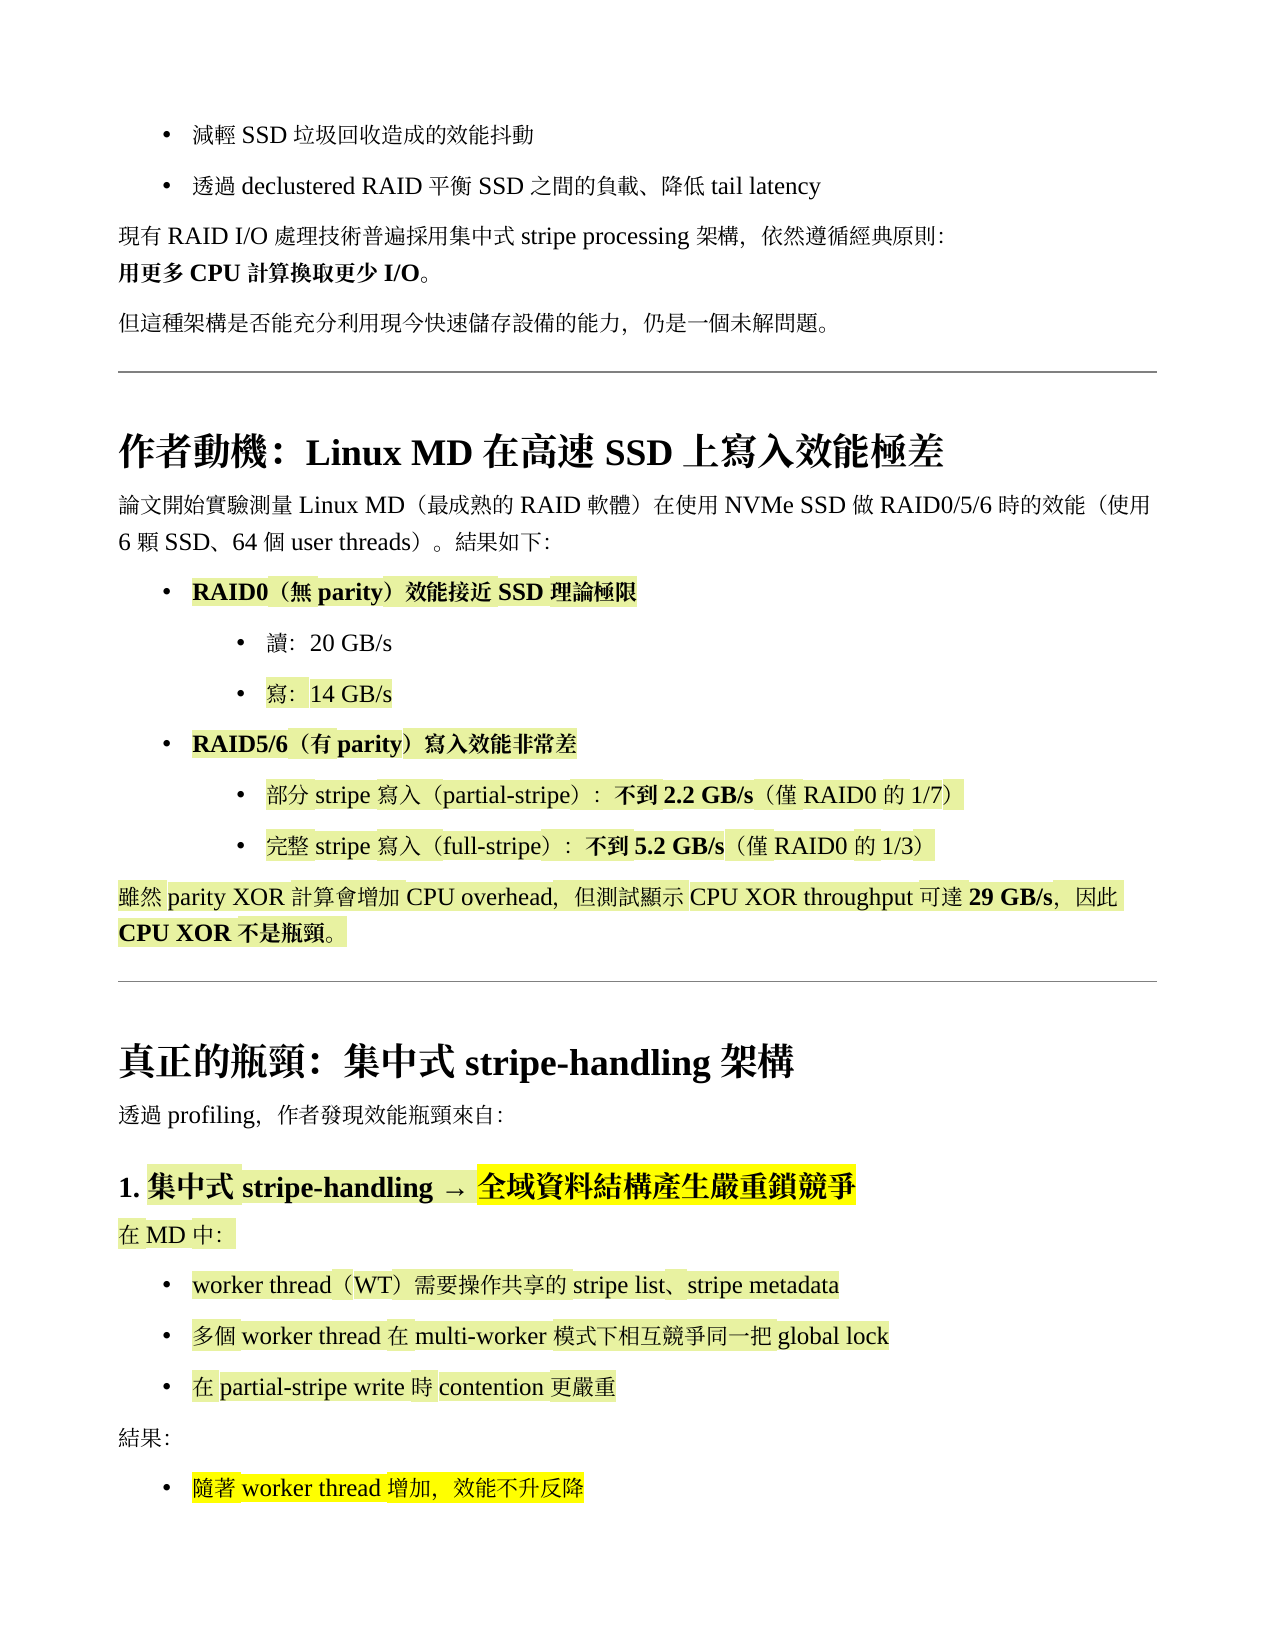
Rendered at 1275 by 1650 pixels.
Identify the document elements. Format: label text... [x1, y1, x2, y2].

subtitle 真正的瓶頸：集中式 stripe-handling 架構 [118, 1032, 1157, 1086]
subtitle 1. 集中式 stripe-handling → 全域資料結構產生嚴重鎖競爭 [118, 1163, 1157, 1205]
list 在 partial-stripe write 時 contention 更嚴重 [162, 1370, 1157, 1402]
list 讀：20 GB/s [236, 626, 1157, 658]
text 結果： [118, 1421, 1157, 1452]
subtitle 作者動機：Linux MD 在高速 SSD 上寫入效能極差 [118, 422, 1157, 476]
list RAID5/6（有 parity）寫入效能非常差 [162, 728, 1157, 759]
list 減輕 SSD 垃圾回收造成的效能抖動 [162, 118, 1157, 149]
list 多個 worker thread 在 multi-worker 模式下相互競爭同一把 global lock [162, 1319, 1157, 1351]
list 完整 stripe 寫入（full-stripe）：不到 5.2 GB/s（僅 RAID0 的 1/3） [236, 829, 1157, 861]
text 現有 RAID I/O 處理技術普遍採用集中式 stripe processing 架構，依然遵循經典原則： 用更多 CPU 計算換取更少 I/O。 [118, 219, 1157, 287]
text 但這種架構是否能充分利用現今快速儲存設備的能力，仍是一個未解問題。 [118, 306, 1157, 338]
list 透過 declustered RAID 平衡 SSD 之間的負載、降低 tail latency [162, 169, 1157, 200]
list 部分 stripe 寫入（partial-stripe）：不到 2.2 GB/s（僅 RAID0 的 1/7） [236, 778, 1157, 810]
text 透過 profiling，作者發現效能瓶頸來自： [118, 1098, 1157, 1130]
list 寫：14 GB/s [236, 677, 1157, 708]
list RAID0（無 parity）效能接近 SSD 理論極限 [162, 576, 1157, 607]
text 雖然 parity XOR 計算會增加 CPU overhead，但測試顯示 CPU XOR throughput 可達 29 GB/s，因此 CPU XOR 不是瓶頸。 [118, 880, 1157, 947]
text 論文開始實驗測量 Linux MD（最成熟的 RAID 軟體）在使用 NVMe SSD 做 RAID0/5/6 時的效能（使用 6 顆 SSD、64 個 user threads）。結果如下： [118, 489, 1157, 556]
list worker thread（WT）需要操作共享的 stripe list、stripe metadata [162, 1269, 1157, 1300]
list 隨著 worker thread 增加，效能不升反降 [162, 1472, 1157, 1503]
text 在 MD 中： [118, 1218, 1157, 1249]
